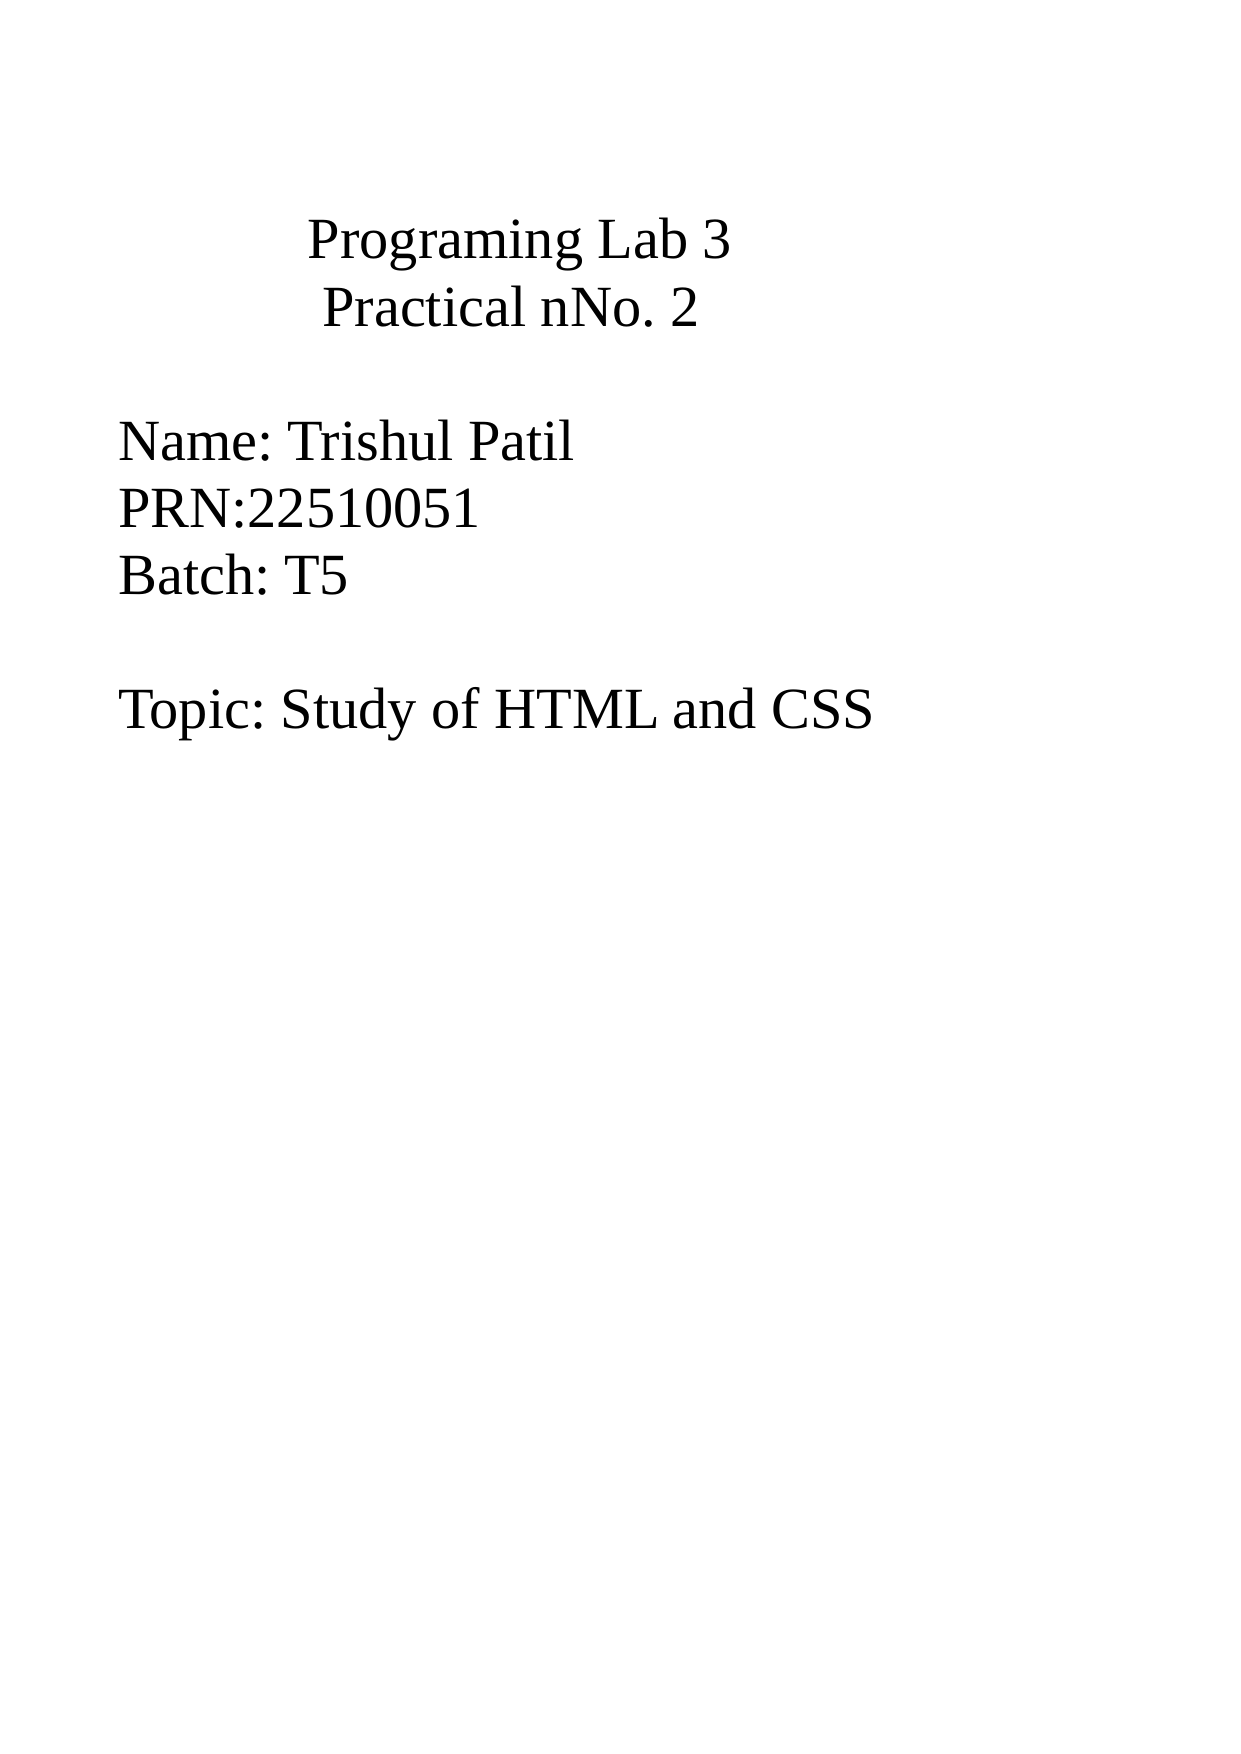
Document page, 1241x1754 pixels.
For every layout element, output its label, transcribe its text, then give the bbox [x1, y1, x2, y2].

text Topic: Study of HTML and CSS [118, 674, 1122, 741]
text Programing Lab 3 [118, 204, 1122, 271]
text Practical nNo. 2 [118, 271, 1122, 338]
text PRN:22510051 [118, 473, 1122, 540]
text Batch: T5 [118, 540, 1122, 607]
text Name: Trishul Patil [118, 406, 1122, 473]
